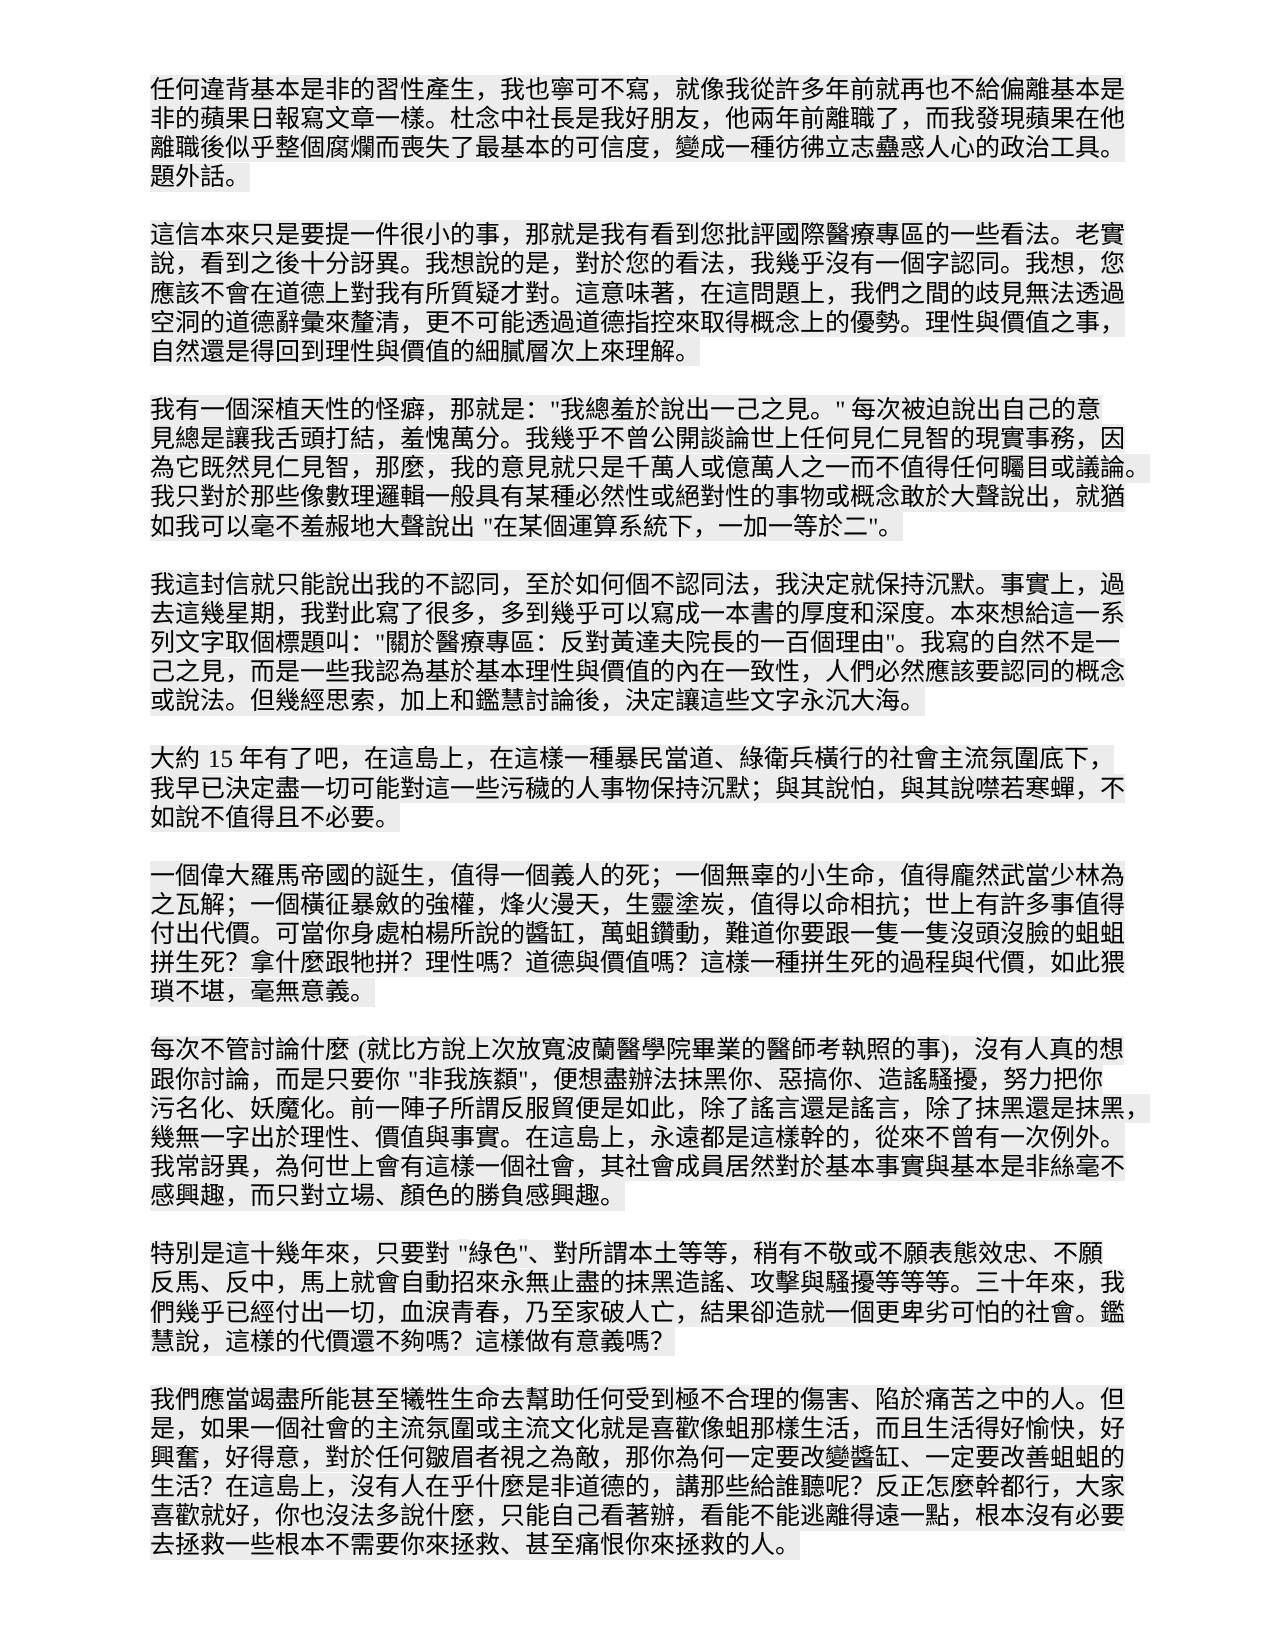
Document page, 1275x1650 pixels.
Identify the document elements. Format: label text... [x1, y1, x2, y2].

text 黃達夫院長平安。 這本是一封不寄的信，但想想還是把它寄出。向來很少寫信，但既然寫了，不妨就寄。因為很少寫信，更幾乎不曾主動寫信給人，怕引起您誤會，以為有什麼特別的事，其實沒有。就請把它當成 "文章" 看而不需回信。 您是世上僅有的兩位能在我文字刊登前 "先睹為快" 的讀者之一。若非相信您的確想看到 (至少不會排斥) 我寫的這些無甚意義的通俗文字，我是不敢把那些諸如發表在立報上的所謂 "文章" 寄給別人的。我連呼吸都深怕打擾人們的安寧，何況文字。 不過，立報已經停刊，何時復刊我也不知道。將來復刊後，若有一絲言論禁忌或這報紙有任何違背基本是非的習性產生，我也寧可不寫，就像我從許多年前就再也不給偏離基本是非的蘋果日報寫文章一樣。杜念中社長是我好朋友，他兩年前離職了，而我發現蘋果在他離職後似乎整個腐爛而喪失了最基本的可信度，變成一種彷彿立志蠱惑人心的政治工具。題外話。 這信本來只是要提一件很小的事，那就是我有看到您批評國際醫療專區的一些看法。老實說，看到之後十分訝異。我想說的是，對於您的看法，我幾乎沒有一個字認同。我想，您應該不會在道德上對我有所質疑才對。這意味著，在這問題上，我們之間的歧見無法透過空洞的道德辭彙來釐清，更不可能透過道德指控來取得概念上的優勢。理性與價值之事，自然還是得回到理性與價值的細膩層次上來理解。 我有一個深植天性的怪癖，那就是："我總羞於說出一己之見。" 每次被迫說出自己的意見總是讓我舌頭打結，羞愧萬分。我幾乎不曾公開談論世上任何見仁見智的現實事務，因為它既然見仁見智，那麼，我的意見就只是千萬人或億萬人之一而不值得任何矚目或議論。我只對於那些像數理邏輯一般具有某種必然性或絕對性的事物或概念敢於大聲說出，就猶如我可以毫不羞赧地大聲說出 "在某個運算系統下，一加一等於二"。 我這封信就只能說出我的不認同，至於如何個不認同法，我決定就保持沉默。事實上，過去這幾星期，我對此寫了很多，多到幾乎可以寫成一本書的厚度和深度。本來想給這一系列文字取個標題叫："關於醫療專區：反對黃達夫院長的一百個理由"。我寫的自然不是一己之見，而是一些我認為基於基本理性與價值的內在一致性，人們必然應該要認同的概念或說法。但幾經思索，加上和鑑慧討論後，決定讓這些文字永沉大海。 大約 15 年有了吧，在這島上，在這樣一種暴民當道、綠衛兵橫行的社會主流氛圍底下，我早已決定盡一切可能對這一些污穢的人事物保持沉默；與其說怕，與其說噤若寒蟬，不如說不值得且不必要。 一個偉大羅馬帝國的誕生，值得一個義人的死；一個無辜的小生命，值得龐然武當少林為之瓦解；一個橫征暴斂的強權，烽火漫天，生靈塗炭，值得以命相抗；世上有許多事值得付出代價。可當你身處柏楊所說的醬缸，萬蛆鑽動，難道你要跟一隻一隻沒頭沒臉的蛆蛆拼生死？拿什麼跟牠拼？理性嗎？道德與價值嗎？這樣一種拼生死的過程與代價，如此猥瑣不堪，毫無意義。 每次不管討論什麼 (就比方說上次放寬波蘭醫學院畢業的醫師考執照的事)，沒有人真的想跟你討論，而是只要你 "非我族纇"，便想盡辦法抹黑你、惡搞你、造謠騷擾，努力把你污名化、妖魔化。前一陣子所謂反服貿便是如此，除了謠言還是謠言，除了抹黑還是抹黑，幾無一字出於理性、價值與事實。在這島上，永遠都是這樣幹的，從來不曾有一次例外。我常訝異，為何世上會有這樣一個社會，其社會成員居然對於基本事實與基本是非絲毫不感興趣，而只對立場、顏色的勝負感興趣。 特別是這十幾年來，只要對 "綠色"、對所謂本土等等，稍有不敬或不願表態效忠、不願反馬、反中，馬上就會自動招來永無止盡的抹黑造謠、攻擊與騷擾等等等。三十年來，我們幾乎已經付出一切，血淚青春，乃至家破人亡，結果卻造就一個更卑劣可怕的社會。鑑慧說，這樣的代價還不夠嗎？這樣做有意義嗎？ 我們應當竭盡所能甚至犧牲生命去幫助任何受到極不合理的傷害、陷於痛苦之中的人。但是，如果一個社會的主流氛圍或主流文化就是喜歡像蛆那樣生活，而且生活得好愉快，好興奮，好得意，對於任何皺眉者視之為敵，那你為何一定要改變醬缸、一定要改善蛆蛆的生活？在這島上，沒有人在乎什麼是非道德的，講那些給誰聽呢？反正怎麼幹都行，大家喜歡就好，你也沒法多說什麼，只能自己看著辦，看能不能逃離得遠一點，根本沒有必要去拯救一些根本不需要你來拯救、甚至痛恨你來拯救的人。 每當我感到某種痛苦，常想起史懷哲或德蕾莎乃至甘地，他們的行為，不管怎麼樣都是有意義的，因為受到他們幫助的人並不反對這樣一些幫助。但你有必要付出那麼巨大的痛苦代價去幫助一些根本就不覺得自己需要幫助甚至痛恨你的幫助的人嗎？當然，這些話全屬牢騷，但卻是我這幾年來常常在想的事。我也慢慢學會不再對台灣醫界種種普遍的敗德與荒唐有所不敬。套句馬克斯的話，我已經說了我該說的，做了我該做的，我至少拯救了自己的靈魂。 愛因斯坦說，"隨著年歲增長，我想要一匹馬拉一輛車的渴望也越來越強烈。" 跟他一樣，喧囂濁世，我老想念著那片海，深邃，蒼茫，美麗如斯，渴望一種寧靜與解脫。 一點牢騷，一點感懷，一點反調，看過便罷，無須回信或回電，因為即便是見了面我也不想多說這些社會上的事了。同時我也相信，細膩的想法便也只能細膩為之，必須用很多很多的文字或語言，就像寫一本哲學教材那樣的份量去陳述，而沒法像民意調查般用簡單話語說出一己之見。 在思想上或概念上犯下一種錯誤很容易，但要解開這些錯誤卻很難很費時，就像任何人想生病很容易，但要找到治療一個疾病的方法，卻需要許多人的才華與努力。 祝每天都好。 陳真 2014. 06. 01. [150, 75, 1125, 1560]
